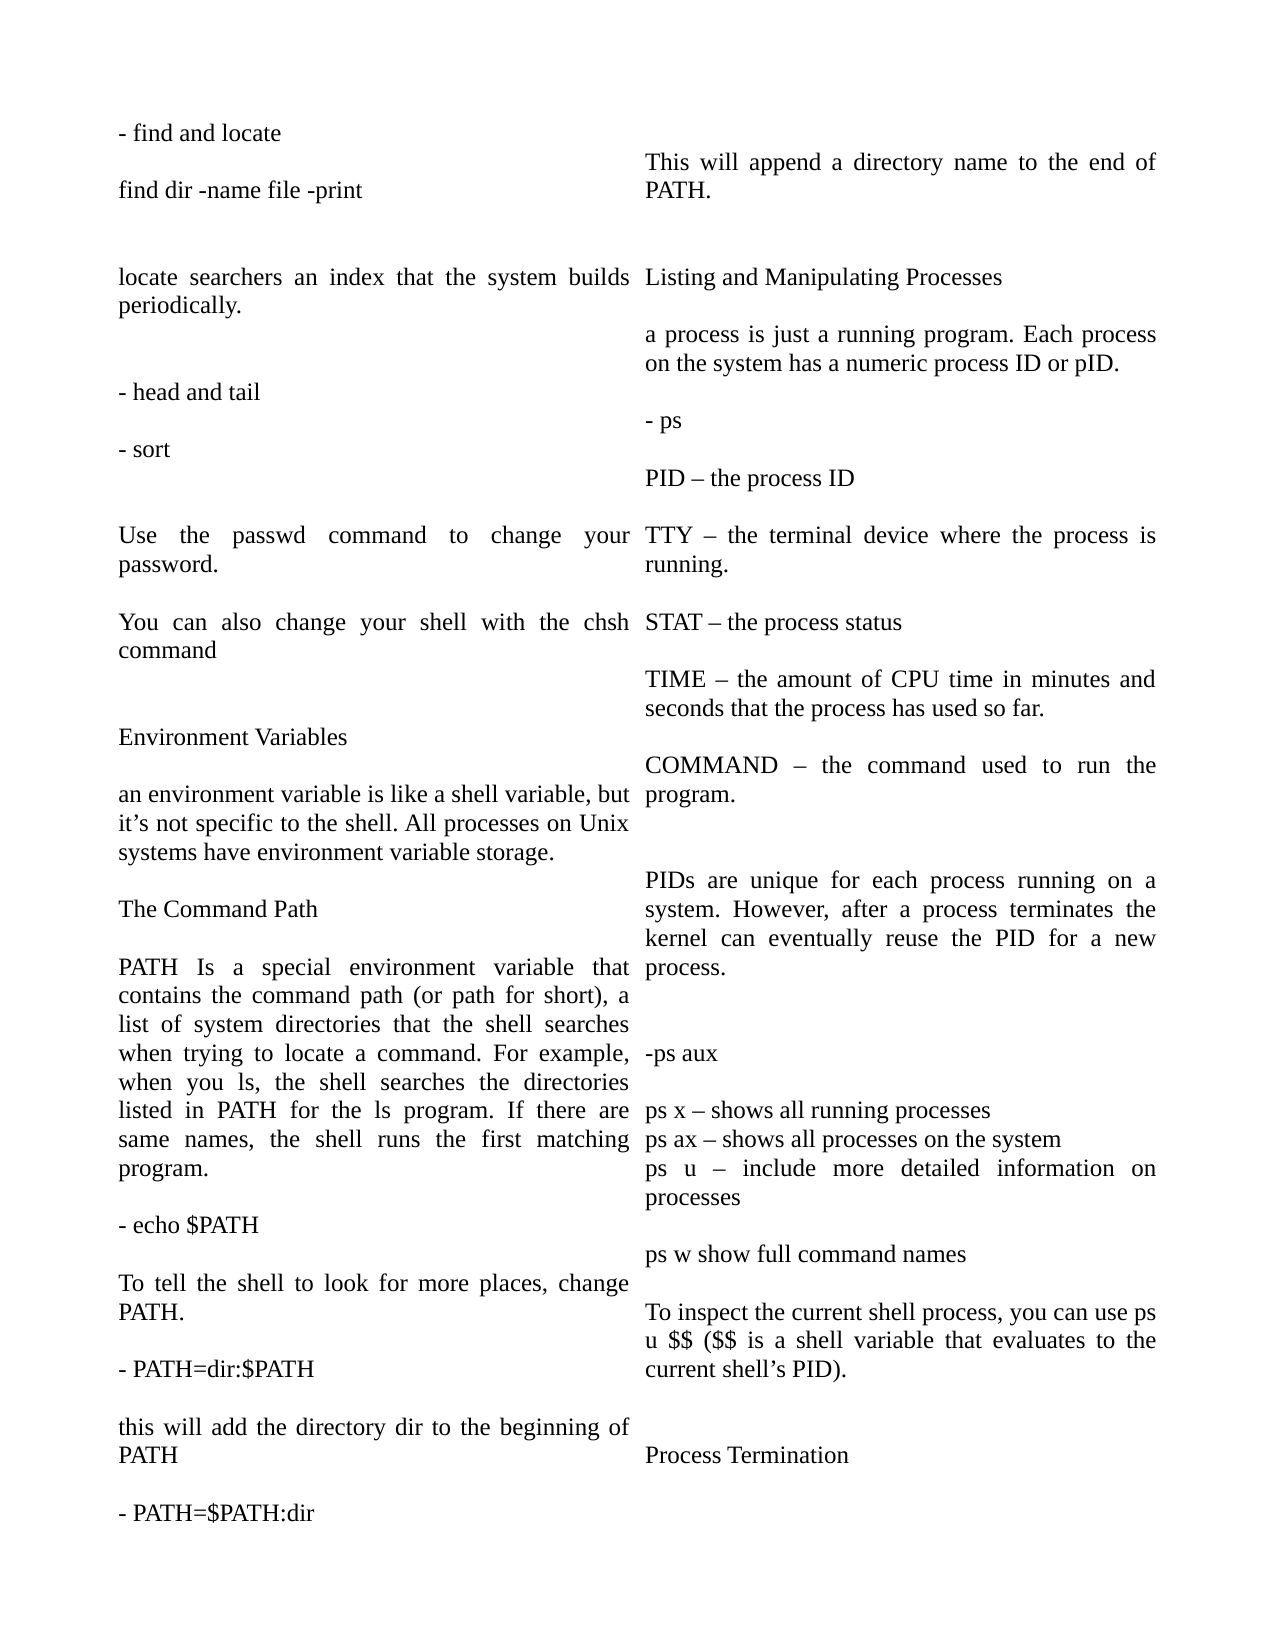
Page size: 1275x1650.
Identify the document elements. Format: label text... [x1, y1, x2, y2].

text STAT – the process status [645, 607, 1157, 636]
text The Command Path [118, 894, 630, 923]
text TIME – the amount of CPU time in minutes and seconds that the process has used so far. [645, 664, 1157, 722]
text - find and locate [118, 118, 630, 147]
text ps x – shows all running processes [645, 1096, 1157, 1124]
text ps ax – shows all processes on the system [645, 1124, 1157, 1153]
text Listing and Manipulating Processes [645, 262, 1157, 291]
text To tell the shell to look for more places, change PATH. [118, 1268, 630, 1326]
text PIDs are unique for each process running on a system. However, after a process terminates the kernel can eventually reuse the PID for a new process. [645, 866, 1157, 981]
text ps w show full command names [645, 1239, 1157, 1268]
text - PATH=$PATH:dir [118, 1498, 630, 1527]
text - head and tail [118, 377, 630, 406]
text - sort [118, 434, 630, 463]
text -ps aux [645, 1038, 1157, 1067]
text COMMAND – the command used to run the program. [645, 751, 1157, 808]
text PID – the process ID [645, 463, 1157, 492]
text PATH Is a special environment variable that contains the command path (or path for short), a list of system directories that the shell searches when trying to locate a command. For example, when you ls, the shell searches the directories listed in PATH for the ls program. If there are same names, the shell runs the first matching program. [118, 952, 630, 1182]
text an environment variable is like a shell variable, but it’s not specific to the shell. All processes on Unix systems have environment variable storage. [118, 779, 630, 866]
text This will append a directory name to the end of PATH. [645, 147, 1157, 204]
text find dir -name file -print [118, 176, 630, 204]
text - ps [645, 406, 1157, 434]
text TTY – the terminal device where the process is running. [645, 521, 1157, 578]
text a process is just a running program. Each process on the system has a numeric process ID or pID. [645, 319, 1157, 377]
text Process Termination [645, 1441, 1157, 1469]
text To inspect the current shell process, you can use ps u $$ ($$ is a shell variable that evaluates to the current shell’s PID). [645, 1297, 1157, 1383]
text this will add the directory dir to the beginning of PATH [118, 1412, 630, 1469]
text locate searchers an index that the system builds periodically. [118, 262, 630, 319]
text - PATH=dir:$PATH [118, 1354, 630, 1383]
text ps u – include more detailed information on processes [645, 1153, 1157, 1211]
text You can also change your shell with the chsh command [118, 607, 630, 664]
text Use the passwd command to change your password. [118, 521, 630, 578]
text Environment Variables [118, 722, 630, 751]
text - echo $PATH [118, 1211, 630, 1239]
